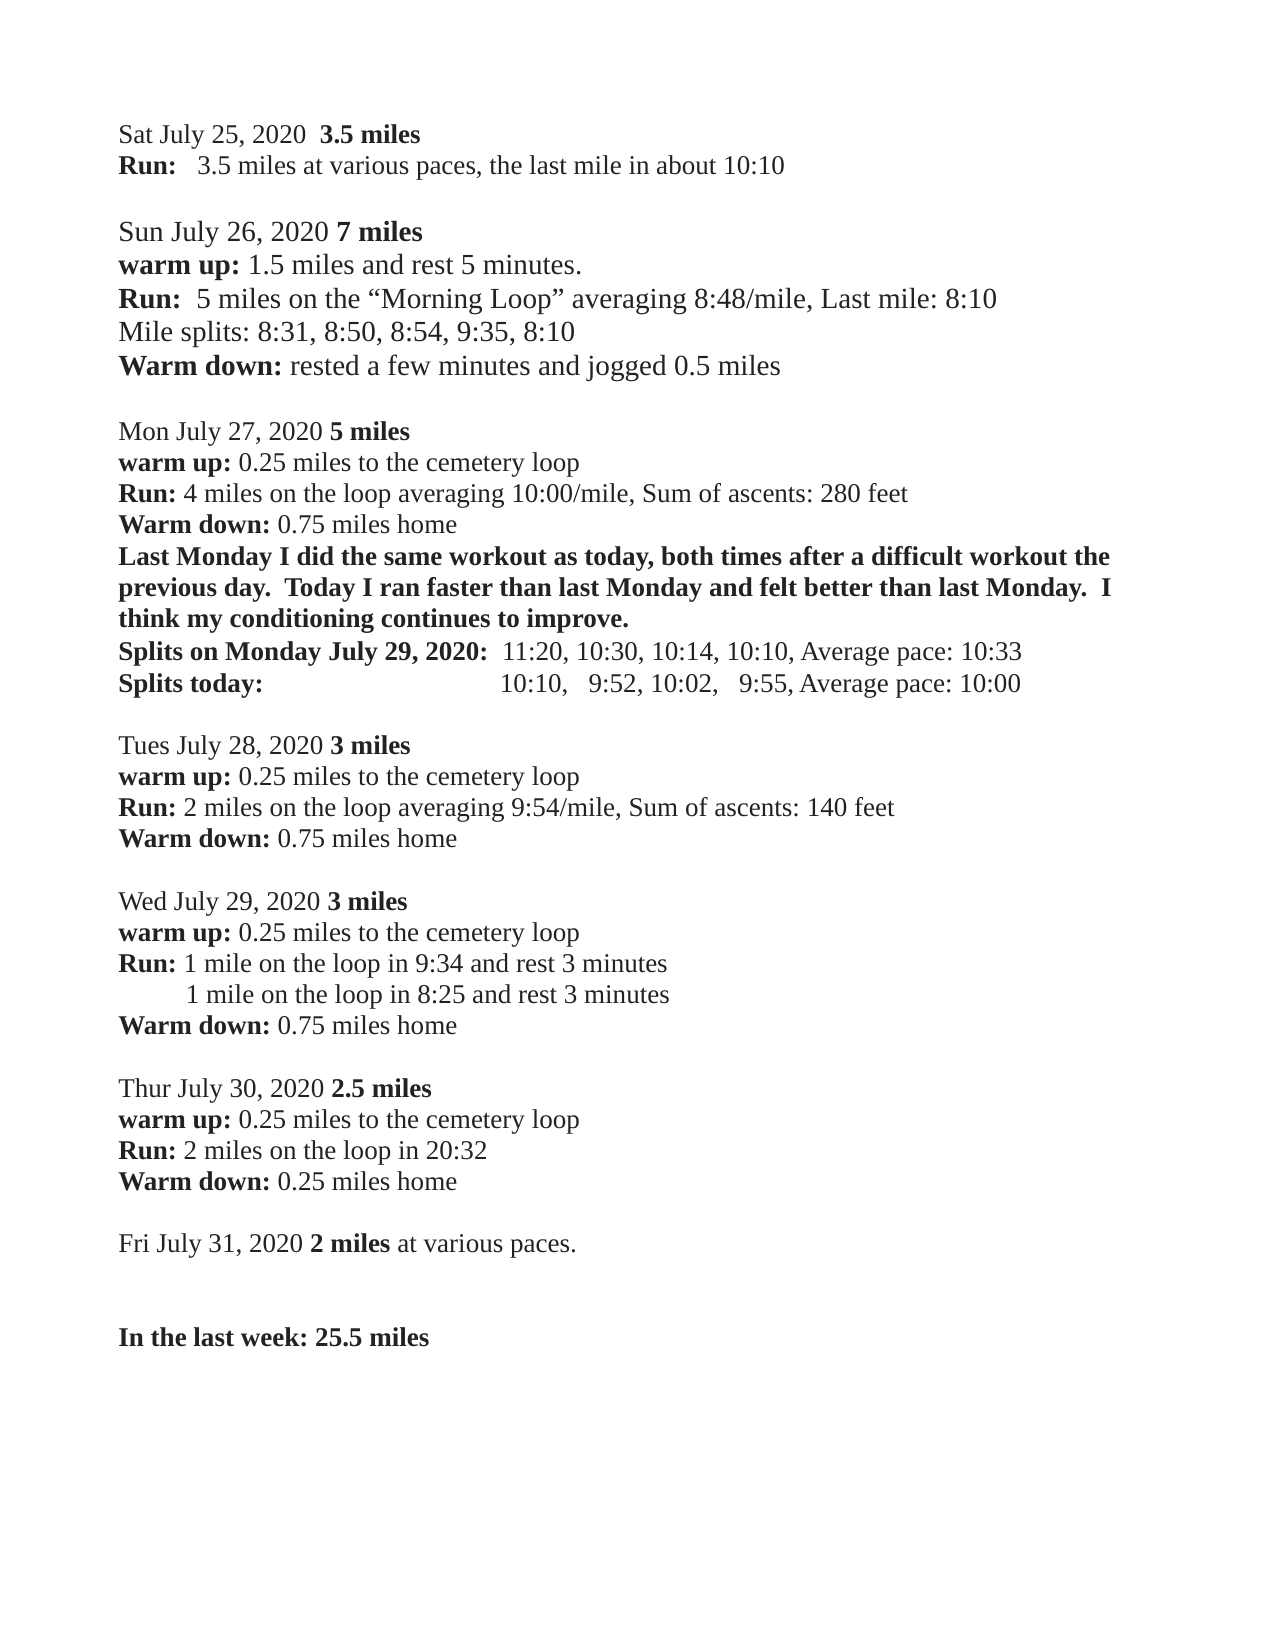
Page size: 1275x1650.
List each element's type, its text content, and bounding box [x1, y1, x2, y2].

text 1 mile on the loop in 8:25 and rest 3 minutes [118, 978, 1161, 1009]
text Warm down: rested a few minutes and jogged 0.5 miles [118, 348, 1161, 382]
text Run: 1 mile on the loop in 9:34 and rest 3 minutes [118, 947, 1161, 978]
text Run: 3.5 miles at various paces, the last mile in about 10:10 [118, 149, 1161, 180]
text Warm down: 0.75 miles home [118, 822, 1161, 854]
text Fri July 31, 2020 2 miles at various paces. [118, 1227, 1161, 1258]
text warm up: 0.25 miles to the cemetery loop [118, 760, 1161, 791]
text Thur July 30, 2020 2.5 miles [118, 1072, 1161, 1103]
text Run: 2 miles on the loop in 20:32 [118, 1134, 1161, 1165]
text Tues July 28, 2020 3 miles [118, 729, 1161, 760]
text Splits today: 10:10, 9:52, 10:02, 9:55, Average pace: 10:00 [118, 667, 1161, 698]
text warm up: 1.5 miles and rest 5 minutes. [118, 247, 1161, 281]
text warm up: 0.25 miles to the cemetery loop [118, 1103, 1161, 1134]
text Warm down: 0.75 miles home [118, 509, 1161, 540]
text Splits on Monday July 29, 2020: 11:20, 10:30, 10:14, 10:10, Average pace: 10:33 [118, 633, 1161, 667]
text Warm down: 0.75 miles home [118, 1009, 1161, 1041]
text warm up: 0.25 miles to the cemetery loop [118, 916, 1161, 947]
text Run: 4 miles on the loop averaging 10:00/mile, Sum of ascents: 280 feet [118, 477, 1161, 509]
text Warm down: 0.25 miles home [118, 1165, 1161, 1196]
text Mile splits: 8:31, 8:50, 8:54, 9:35, 8:10 [118, 314, 1161, 348]
text Sun July 26, 2020 7 miles [118, 214, 1161, 247]
text Last Monday I did the same workout as today, both times after a difficult workout the previous day. Today I ran faster than last Monday and felt better than last Monday. I think my conditioning continues to improve. [118, 540, 1161, 633]
text In the last week: 25.5 miles [118, 1321, 1161, 1352]
text Run: 5 miles on the “Morning Loop” averaging 8:48/mile, Last mile: 8:10 [118, 281, 1161, 314]
text Wed July 29, 2020 3 miles [118, 885, 1161, 916]
text warm up: 0.25 miles to the cemetery loop [118, 446, 1161, 477]
text Run: 2 miles on the loop averaging 9:54/mile, Sum of ascents: 140 feet [118, 791, 1161, 822]
text Sat July 25, 2020 3.5 miles [118, 118, 1161, 149]
text Mon July 27, 2020 5 miles [118, 415, 1161, 446]
